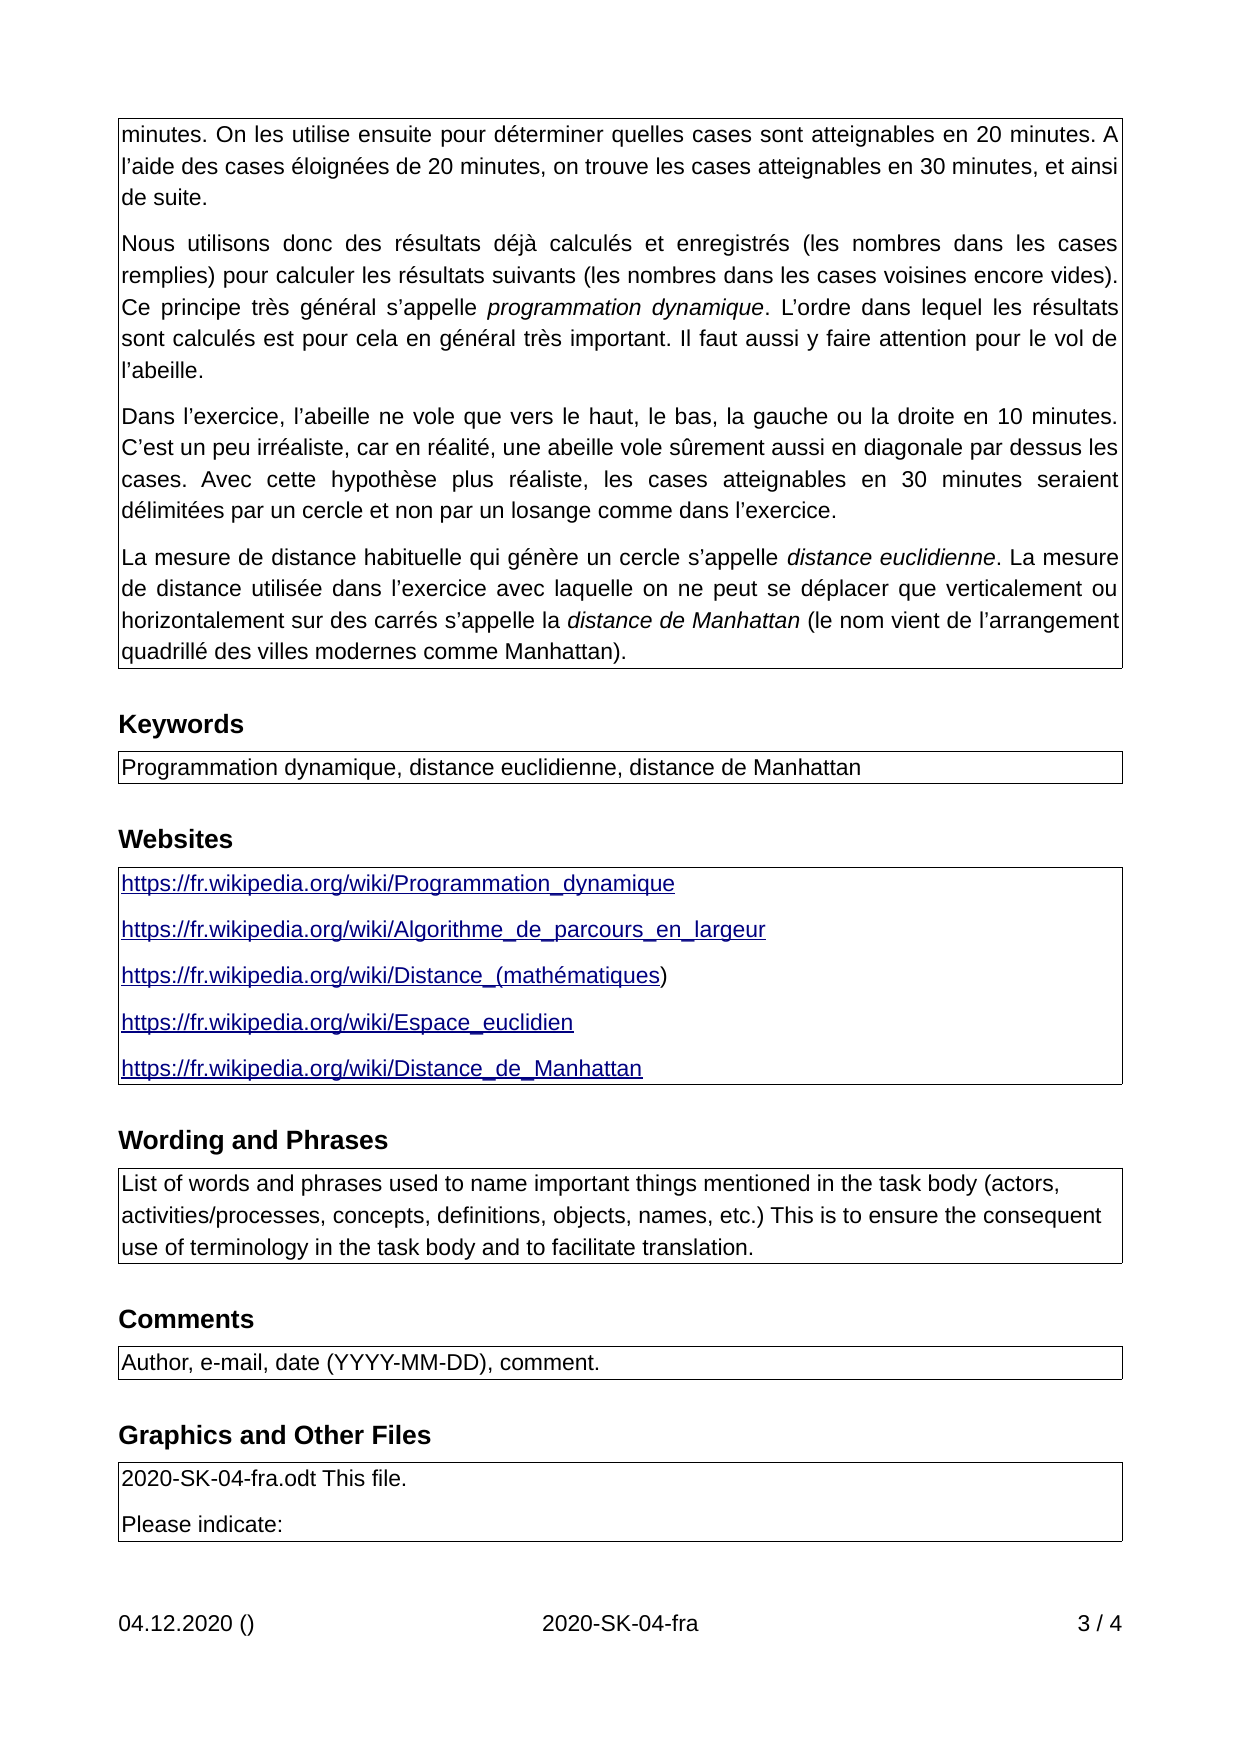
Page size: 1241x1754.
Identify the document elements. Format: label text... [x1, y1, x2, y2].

text Dans l’exercice, l’abeille ne vole que vers le haut, le bas, la gauche ou la droite en 10 minutes. C’est un peu irréaliste, car en réalité, une abeille vole sûrement aussi en diagonale par dessus les cases. Avec cette hypothèse plus réaliste, les cases atteignables en 30 minutes seraient délimitées par un cercle et non par un losange comme dans l’exercice. [119, 400, 1122, 524]
text La mesure de distance habituelle qui génère un cercle s’appelle distance euclidienne. La mesure de distance utilisée dans l’exercice avec laquelle on ne peut se déplacer que verticalement ou horizontalement sur des carrés s’appelle la distance de Manhattan (le nom vient de l’arrangement quadrillé des villes modernes comme Manhattan). [119, 541, 1122, 668]
text https://fr.wikipedia.org/wiki/Programmation_dynamique [119, 868, 1122, 896]
text List of words and phrases used to name important things mentioned in the task body (actors, activities/processes, concepts, definitions, objects, names, etc.) This is to ensure the consequent use of terminology in the task body and to facilitate translation. [119, 1169, 1122, 1263]
text https://fr.wikipedia.org/wiki/Algorithme_de_parcours_en_largeur [119, 913, 1122, 942]
subtitle Keywords [118, 708, 1122, 739]
text https://fr.wikipedia.org/wiki/Distance_de_Manhattan [119, 1052, 1122, 1084]
subtitle Comments [118, 1303, 1122, 1334]
subtitle Websites [118, 824, 1122, 854]
text https://fr.wikipedia.org/wiki/Espace_euclidien [119, 1005, 1122, 1035]
text Programmation dynamique, distance euclidienne, distance de Manhattan [119, 752, 1122, 783]
text https://fr.wikipedia.org/wiki/Distance_(mathématiques) [119, 959, 1122, 989]
text Author, e-mail, date (YYYY-MM-DD), comment. [119, 1347, 1122, 1379]
text Nous utilisons donc des résultats déjà calculés et enregistrés (les nombres dans les cases remplies) pour calculer les résultats suivants (les nombres dans les cases voisines encore vides). Ce principe très général s’appelle programmation dynamique. L’ordre dans lequel les résultats sont calculés est pour cela en général très important. Il faut aussi y faire attention pour le vol de l’abeille. [119, 227, 1122, 383]
text Please indicate: [119, 1508, 1122, 1541]
subtitle Wording and Phrases [118, 1124, 1122, 1155]
subtitle Graphics and Other Files [118, 1419, 1122, 1450]
text 2020-SK-04-fra.odt This file. [119, 1463, 1122, 1492]
text minutes. On les utilise ensuite pour déterminer quelles cases sont atteignables en 20 minutes. A l’aide des cases éloignées de 20 minutes, on trouve les cases atteignables en 30 minutes, et ainsi de suite. [119, 119, 1122, 211]
